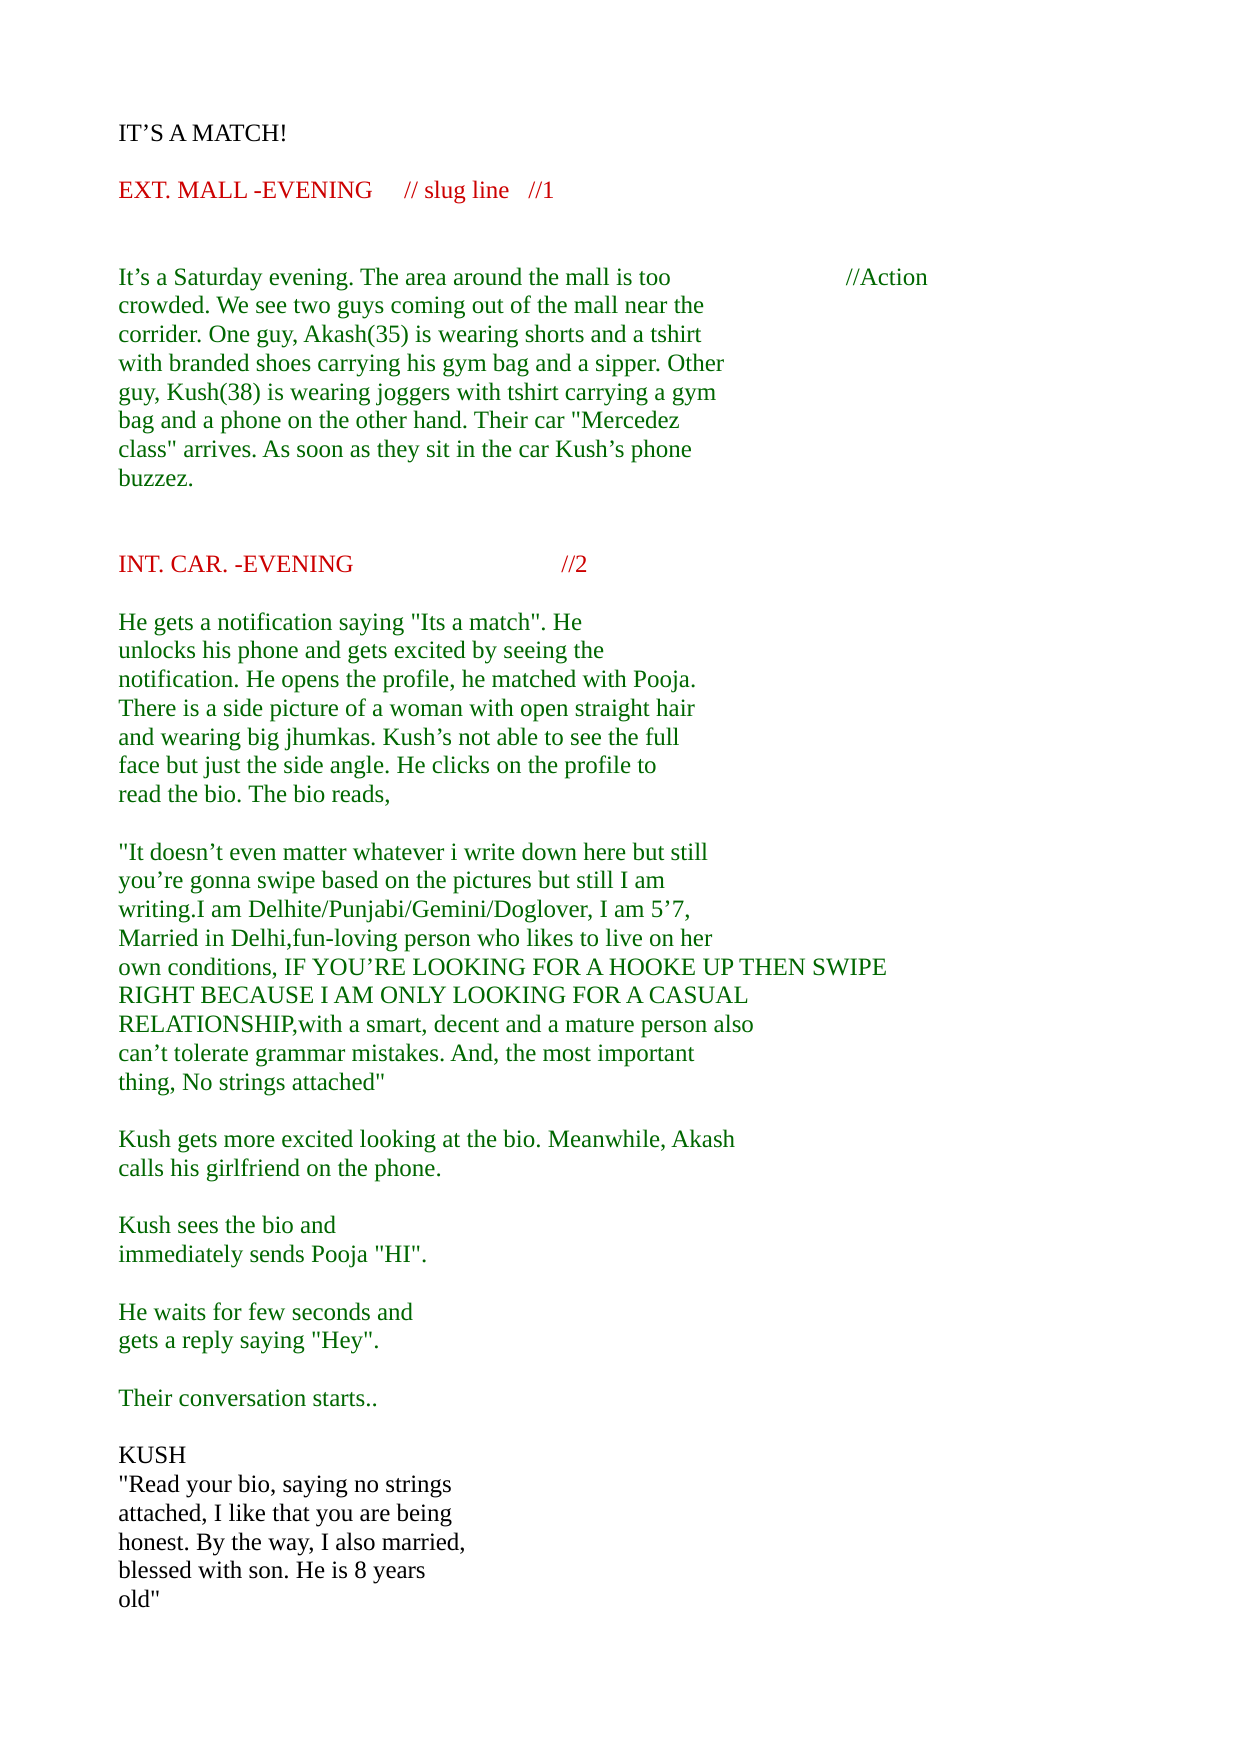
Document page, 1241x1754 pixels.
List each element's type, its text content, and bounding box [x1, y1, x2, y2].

text honest. By the way, I also married, [118, 1527, 1122, 1556]
text unlocks his phone and gets excited by seeing the [118, 636, 1122, 664]
text It’s a Saturday evening. The area around the mall is too //Action [118, 262, 1122, 291]
text thing, No strings attached" [118, 1067, 1122, 1096]
text calls his girlfriend on the phone. [118, 1153, 1122, 1182]
text own conditions, IF YOU’RE LOOKING FOR A HOOKE UP THEN SWIPE [118, 952, 1122, 981]
text you’re gonna swipe based on the pictures but still I am [118, 866, 1122, 894]
text crowded. We see two guys coming out of the mall near the [118, 291, 1122, 319]
text attached, I like that you are being [118, 1498, 1122, 1527]
text face but just the side angle. He clicks on the profile to [118, 751, 1122, 779]
text KUSH [118, 1441, 1122, 1469]
text Kush gets more excited looking at the bio. Meanwhile, Akash [118, 1124, 1122, 1153]
text RIGHT BECAUSE I AM ONLY LOOKING FOR A CASUAL [118, 981, 1122, 1009]
text buzzez. [118, 463, 1122, 492]
text INT. CAR. -EVENING //2 [118, 549, 1122, 578]
text "Read your bio, saying no strings [118, 1469, 1122, 1498]
text guy, Kush(38) is wearing joggers with tshirt carrying a gym [118, 377, 1122, 406]
text He gets a notification saying "Its a match". He [118, 607, 1122, 636]
text read the bio. The bio reads, [118, 779, 1122, 808]
text old" [118, 1584, 1122, 1613]
text There is a side picture of a woman with open straight hair [118, 693, 1122, 722]
text Their conversation starts.. [118, 1383, 1122, 1412]
text notification. He opens the profile, he matched with Pooja. [118, 664, 1122, 693]
text can’t tolerate grammar mistakes. And, the most important [118, 1038, 1122, 1067]
text blessed with son. He is 8 years [118, 1556, 1122, 1584]
text He waits for few seconds and [118, 1297, 1122, 1326]
text RELATIONSHIP,with a smart, decent and a mature person also [118, 1009, 1122, 1038]
text and wearing big jhumkas. Kush’s not able to see the full [118, 722, 1122, 751]
text Married in Delhi,fun-loving person who likes to live on her [118, 923, 1122, 952]
text bag and a phone on the other hand. Their car "Mercedez [118, 406, 1122, 434]
text ­IT’S A MATCH! [118, 118, 1122, 147]
text Kush sees the bio and [118, 1211, 1122, 1239]
text corrider. One guy, Akash(35) is wearing shorts and a tshirt [118, 319, 1122, 348]
text gets a reply saying "Hey". [118, 1326, 1122, 1354]
text EXT. MALL -EVENING // slug line //1 [118, 176, 1122, 204]
text "It doesn’t even matter whatever i write down here but still [118, 837, 1122, 866]
text class" arrives. As soon as they sit in the car Kush’s phone [118, 434, 1122, 463]
text with branded shoes carrying his gym bag and a sipper. Other [118, 348, 1122, 377]
text writing.I am Delhite/Punjabi/Gemini/Doglover, I am 5’7, [118, 894, 1122, 923]
text immediately sends Pooja "HI". [118, 1239, 1122, 1268]
